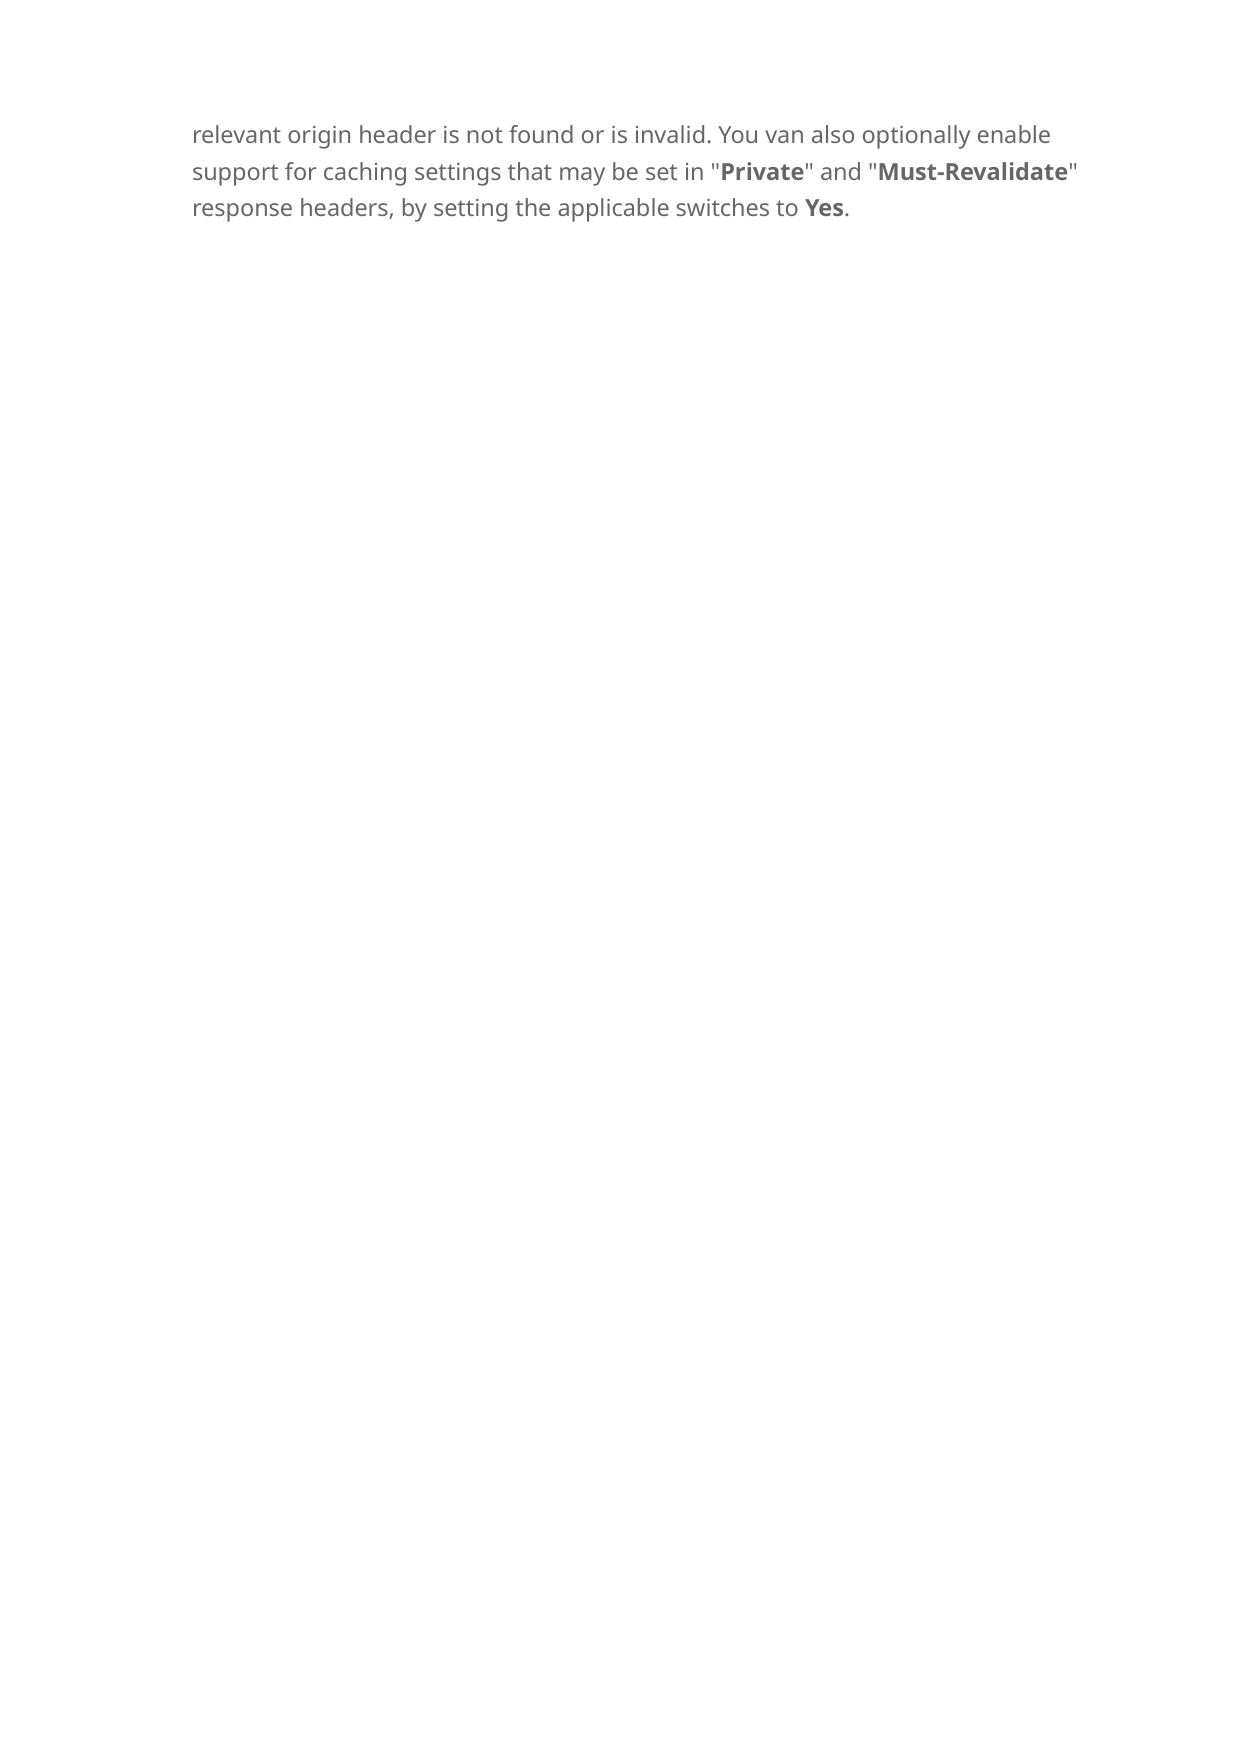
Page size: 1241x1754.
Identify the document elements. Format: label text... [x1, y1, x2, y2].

list relevant origin header is not found or is invalid. You van also optionally enable support for caching settings that may be set in "Private" and "Must-Revalidate" response headers, by setting the applicable switches to Yes. [162, 118, 1122, 224]
